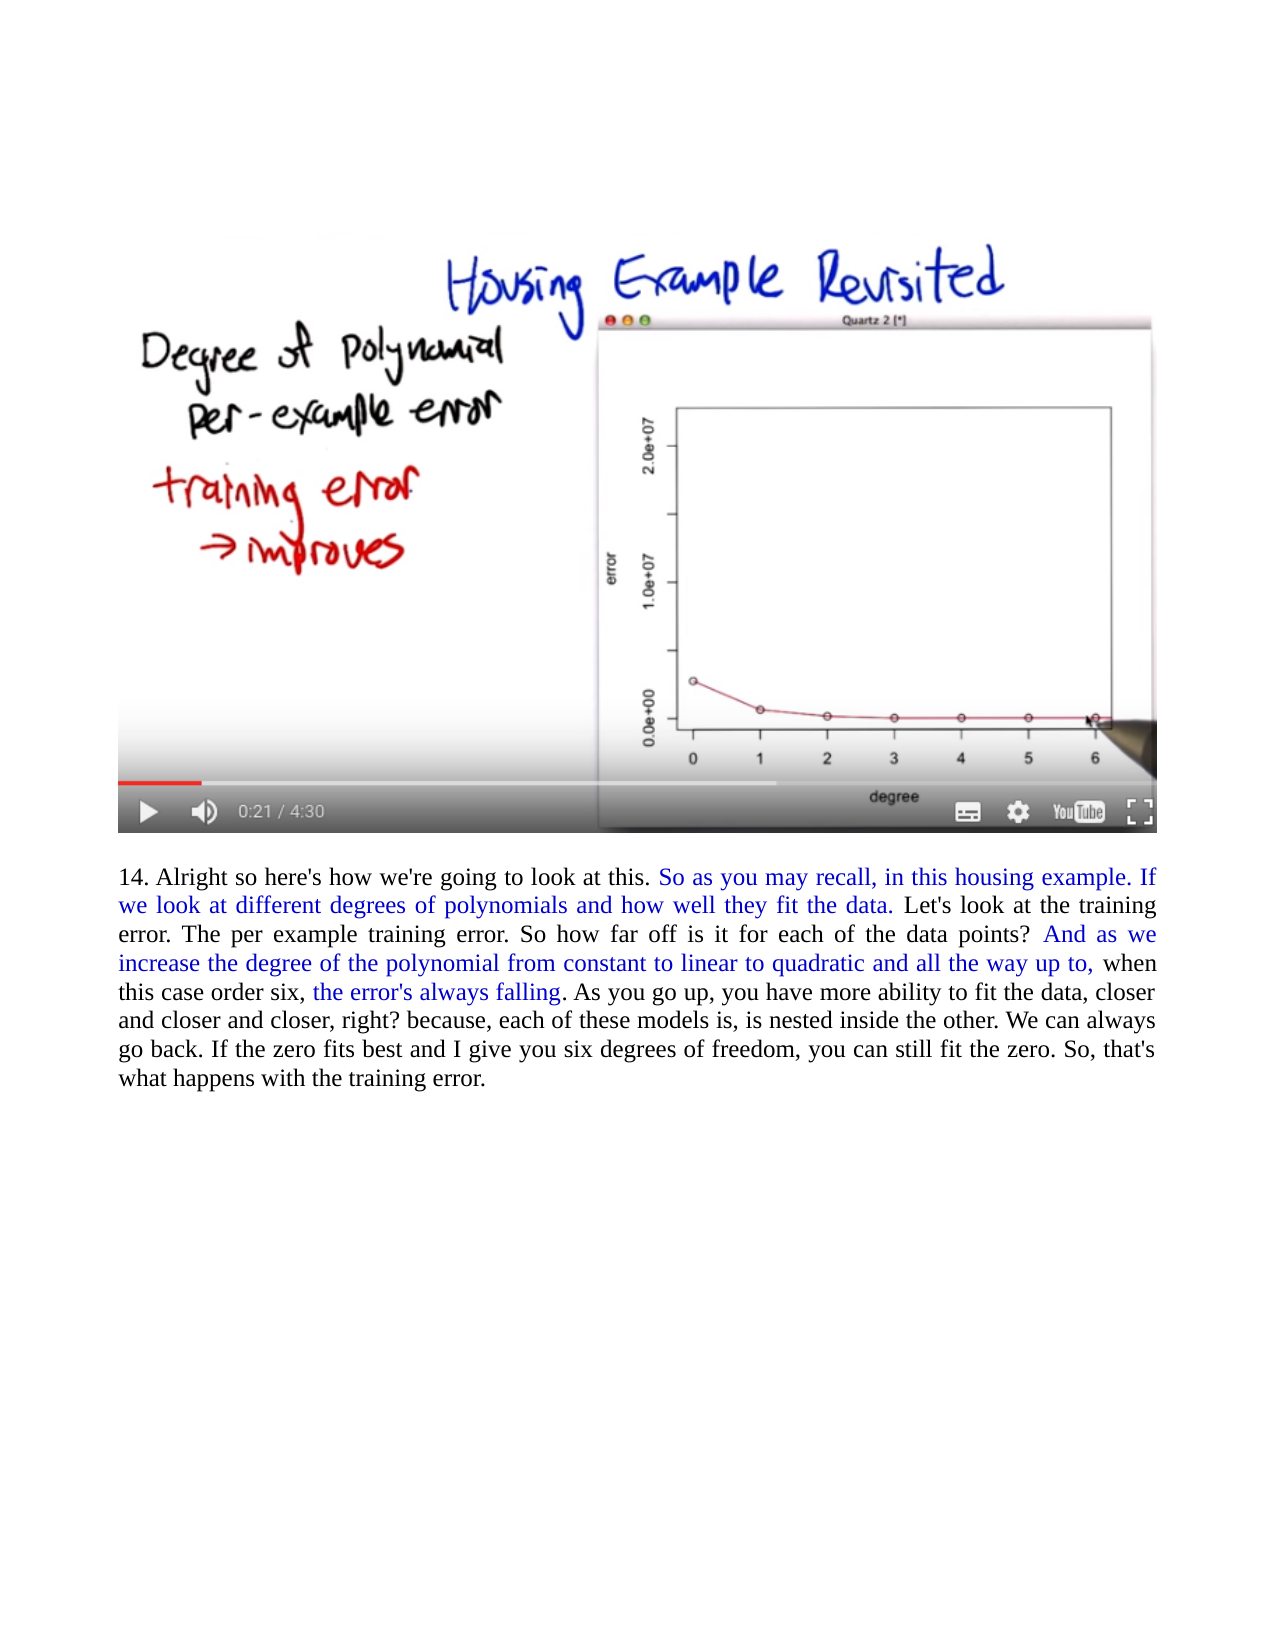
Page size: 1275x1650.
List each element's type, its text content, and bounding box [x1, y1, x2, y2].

picture [118, 233, 1157, 833]
text 14. Alright so here's how we're going to look at this. So as you may recall, in this housing example. If we look at different degrees of polynomials and how well they fit the data. Let's look at the training error. The per example training error. So how far off is it for each of the data points? And as we increase the degree of the polynomial from constant to linear to quadratic and all the way up to, when this case order six, the error's always falling. As you go up, you have more ability to fit the data, closer and closer and closer, right? because, each of these models is, is nested inside the other. We can always go back. If the zero fits best and I give you six degrees of freedom, you can still fit the zero. So, that's what happens with the training error. [118, 862, 1157, 1092]
